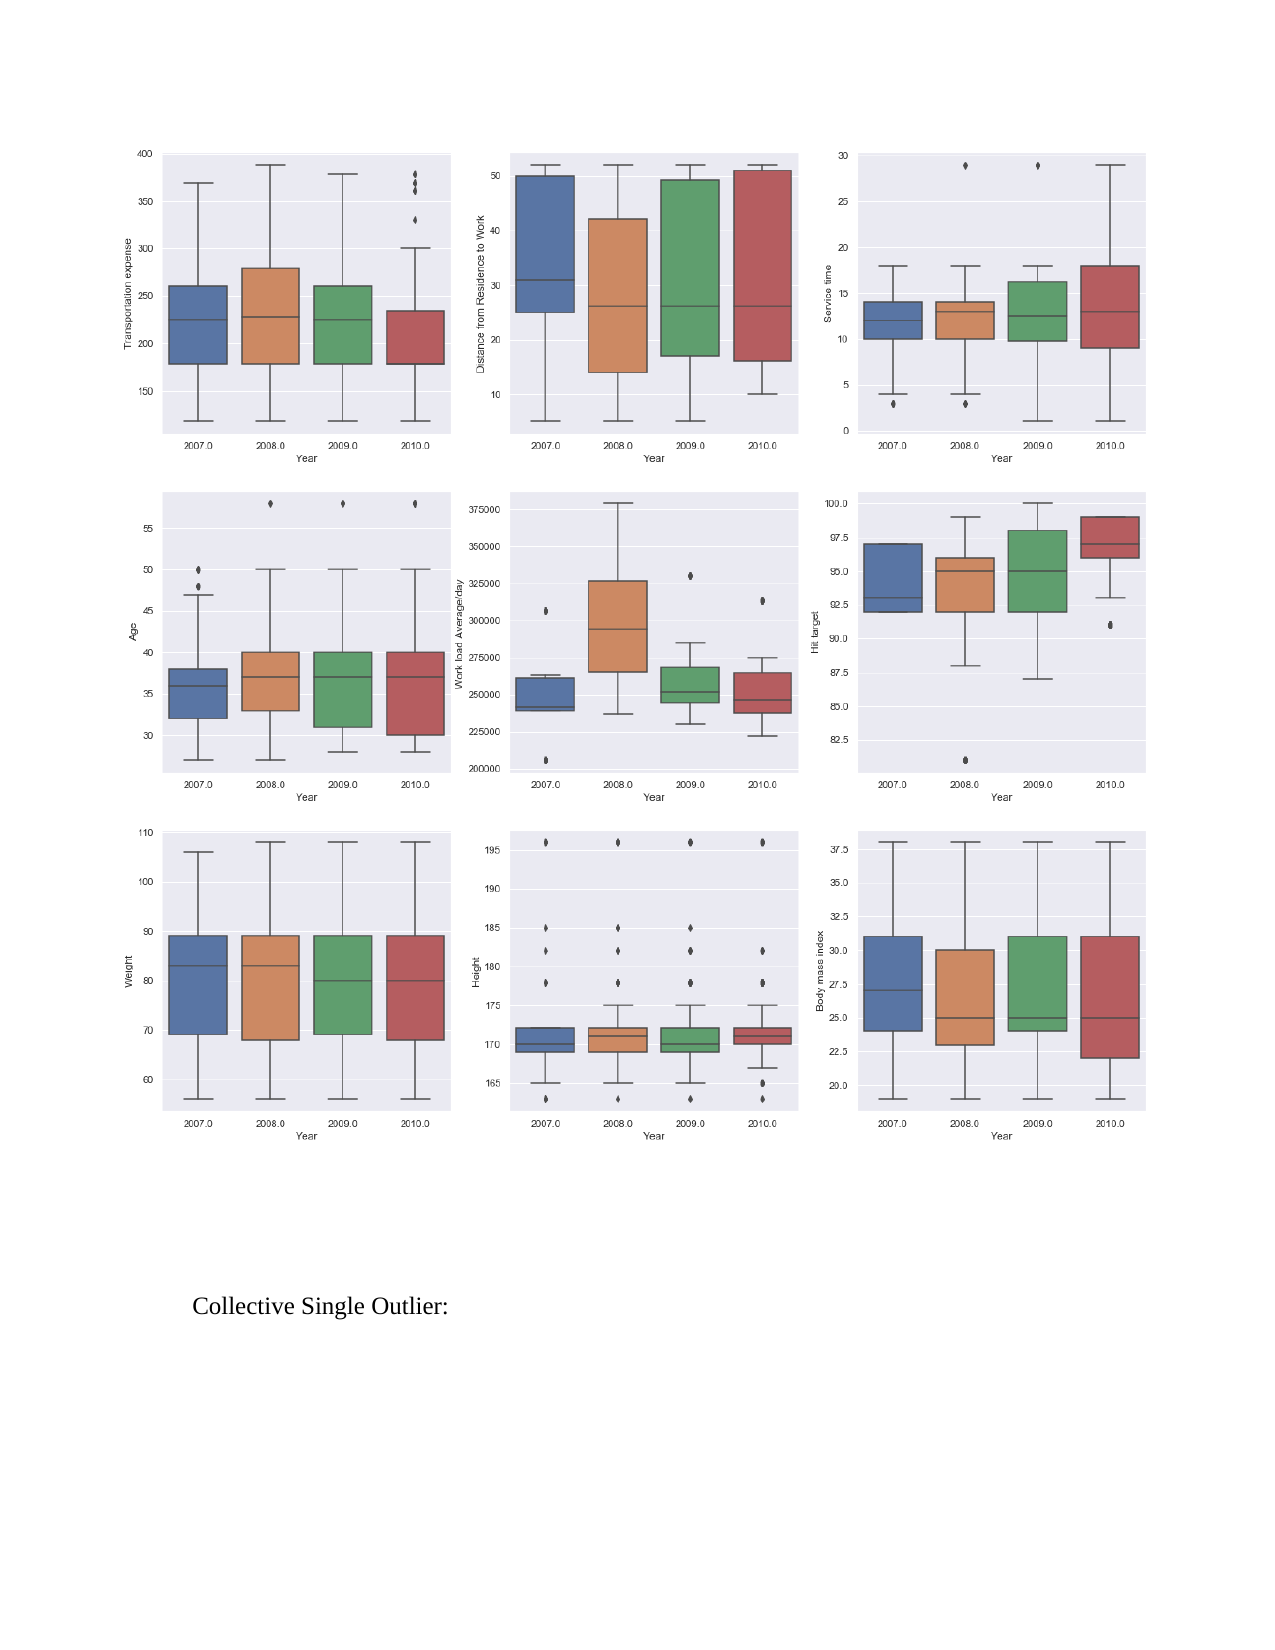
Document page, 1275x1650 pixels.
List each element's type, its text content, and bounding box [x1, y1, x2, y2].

picture [118, 141, 1157, 1147]
text Collective Single Outlier: [118, 1291, 1157, 1319]
